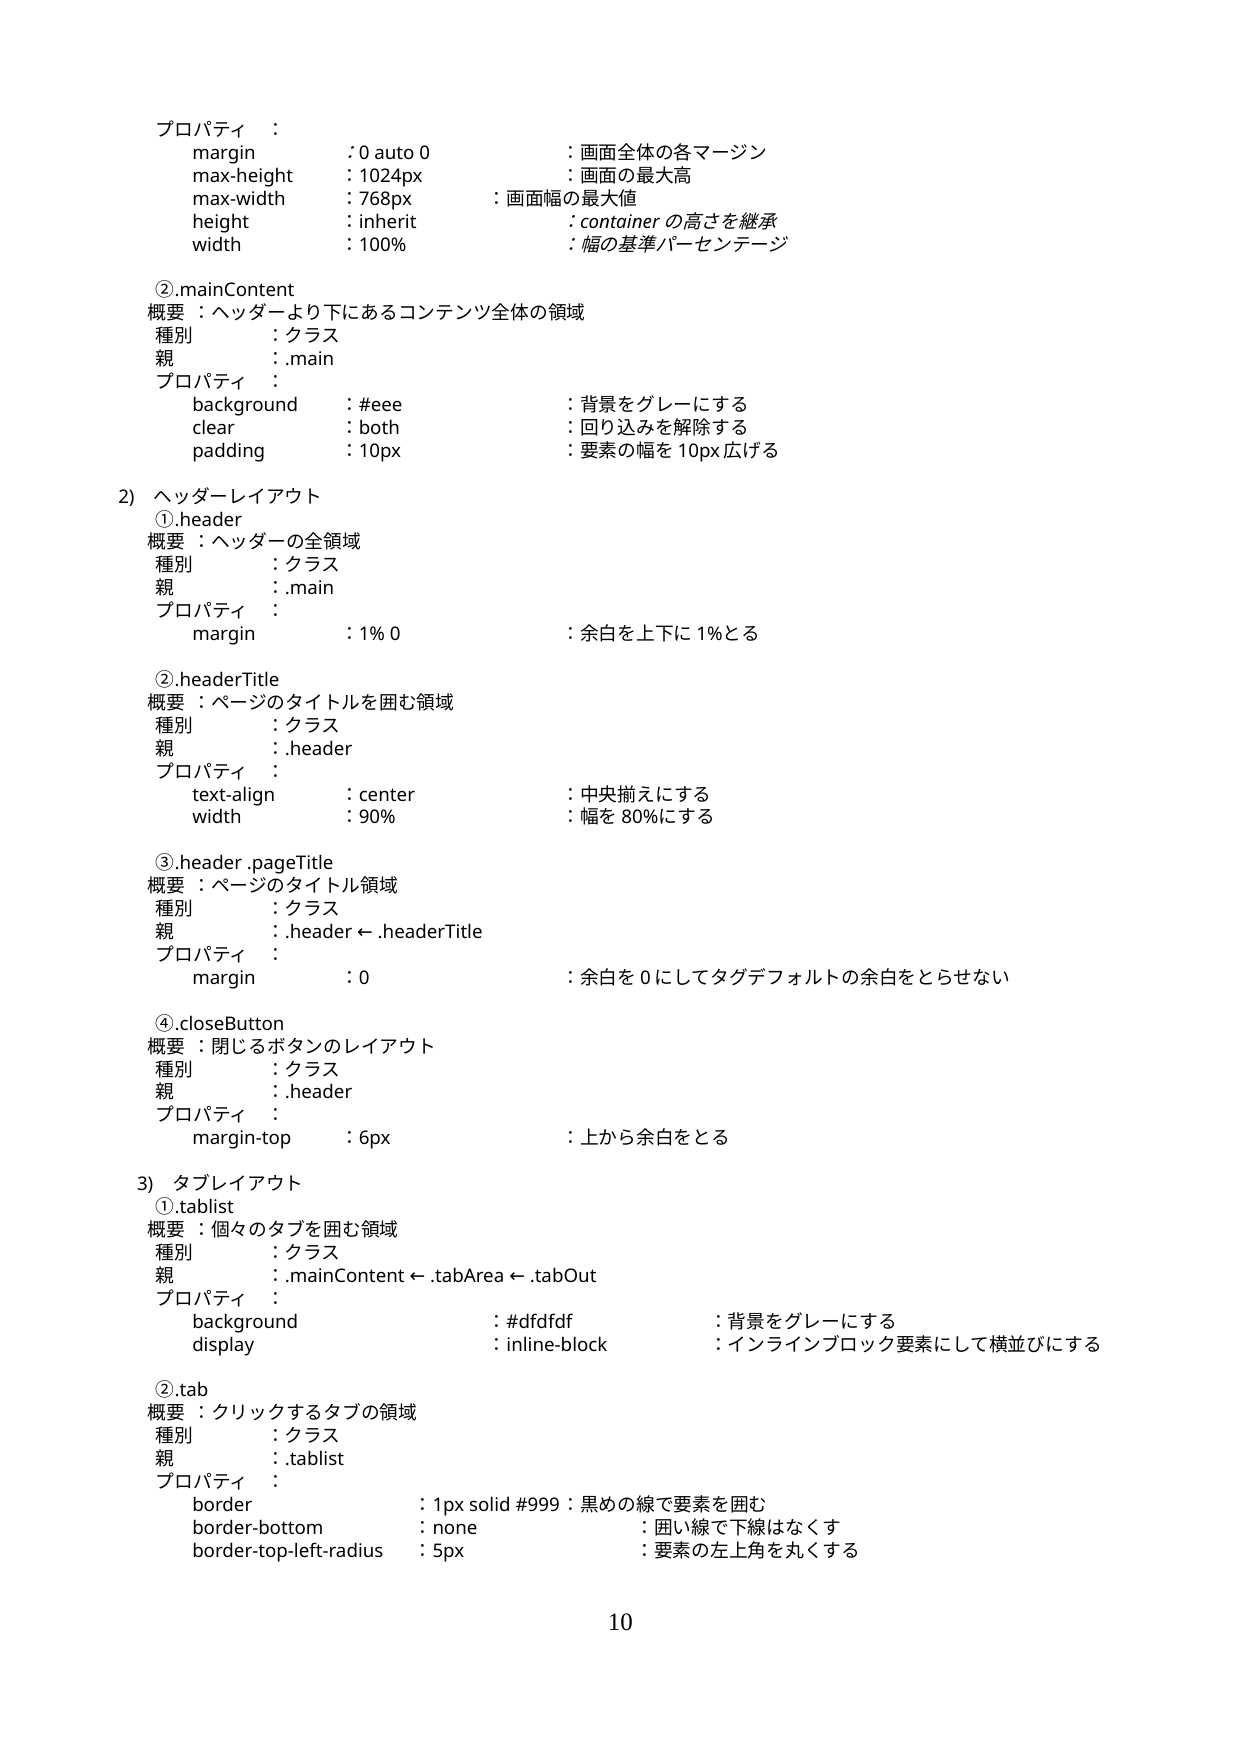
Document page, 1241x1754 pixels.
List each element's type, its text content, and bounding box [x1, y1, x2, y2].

text プロパティ ： [118, 760, 1122, 783]
text 概要 ：ヘッダーより下にあるコンテンツ全体の領域 [118, 301, 1122, 324]
text text-align ：center ：中央揃えにする [118, 783, 1122, 806]
text ②.mainContent [118, 278, 1122, 301]
text 親 ：.main [118, 347, 1122, 370]
text 親 ：.header ← .headerTitle [118, 920, 1122, 943]
text ②.headerTitle [118, 668, 1122, 691]
text 種別 ：クラス [118, 1241, 1122, 1264]
text 概要 ：ページのタイトル領域 [118, 874, 1122, 897]
text ①.header [118, 508, 1122, 531]
text 親 ：.header [118, 1081, 1122, 1103]
text 種別 ：クラス [118, 1058, 1122, 1081]
text height ：inherit ：containerの高さを継承 [118, 210, 1122, 233]
text 親 ：.main [118, 576, 1122, 599]
text margin ：1% 0 ：余白を上下に1%とる [118, 622, 1122, 645]
text 種別 ：クラス [118, 1424, 1122, 1447]
text 3) タブレイアウト [118, 1172, 1122, 1195]
text 概要 ：ヘッダーの全領域 [118, 531, 1122, 553]
text ③.header .pageTitle [118, 851, 1122, 874]
text プロパティ ： [118, 370, 1122, 393]
text 親 ：.tablist [118, 1447, 1122, 1470]
text margin ：0 auto 0 ：画面全体の各マージン [118, 141, 1122, 164]
text 概要 ：クリックするタブの領域 [118, 1401, 1122, 1424]
text background ：#dfdfdf ：背景をグレーにする [118, 1310, 1122, 1333]
text プロパティ ： [118, 1103, 1122, 1126]
text 種別 ：クラス [118, 553, 1122, 576]
text width ：90% ：幅を80%にする [118, 806, 1122, 828]
text padding ：10px ：要素の幅を10px広げる [118, 439, 1122, 462]
text 概要 ：閉じるボタンのレイアウト [118, 1035, 1122, 1058]
text width ：100% ：幅の基準パーセンテージ [118, 233, 1122, 256]
text margin-top ：6px ：上から余白をとる [118, 1126, 1122, 1149]
text 親 ：.header [118, 737, 1122, 760]
text 種別 ：クラス [118, 714, 1122, 737]
text 種別 ：クラス [118, 897, 1122, 920]
text max-width ：768px ：画面幅の最大値 [118, 187, 1122, 210]
text margin ：0 ：余白を0にしてタグデフォルトの余白をとらせない [118, 966, 1122, 989]
text border ：1px solid #999 ：黒めの線で要素を囲む [118, 1493, 1122, 1516]
text プロパティ ： [118, 1287, 1122, 1310]
text max-height ：1024px ：画面の最大高 [118, 164, 1122, 187]
text border-top-left-radius ：5px ：要素の左上角を丸くする [118, 1539, 1122, 1562]
text 親 ：.mainContent ← .tabArea ← .tabOut [118, 1264, 1122, 1287]
text ④.closeButton [118, 1012, 1122, 1035]
text display ：inline-block ：インラインブロック要素にして横並びにする [118, 1333, 1122, 1356]
text background ：#eee ：背景をグレーにする [118, 393, 1122, 416]
text 2) ヘッダーレイアウト [118, 485, 1122, 508]
text プロパティ ： [118, 943, 1122, 966]
text プロパティ ： [118, 1470, 1122, 1493]
text プロパティ ： [118, 118, 1122, 141]
text ①.tablist [118, 1195, 1122, 1218]
text 概要 ：ページのタイトルを囲む領域 [118, 691, 1122, 714]
text 種別 ：クラス [118, 324, 1122, 347]
text border-bottom ：none ：囲い線で下線はなくす [118, 1516, 1122, 1539]
text プロパティ ： [118, 599, 1122, 622]
text clear ：both ：回り込みを解除する [118, 416, 1122, 439]
text 概要 ：個々のタブを囲む領域 [118, 1218, 1122, 1241]
text ②.tab [118, 1378, 1122, 1401]
